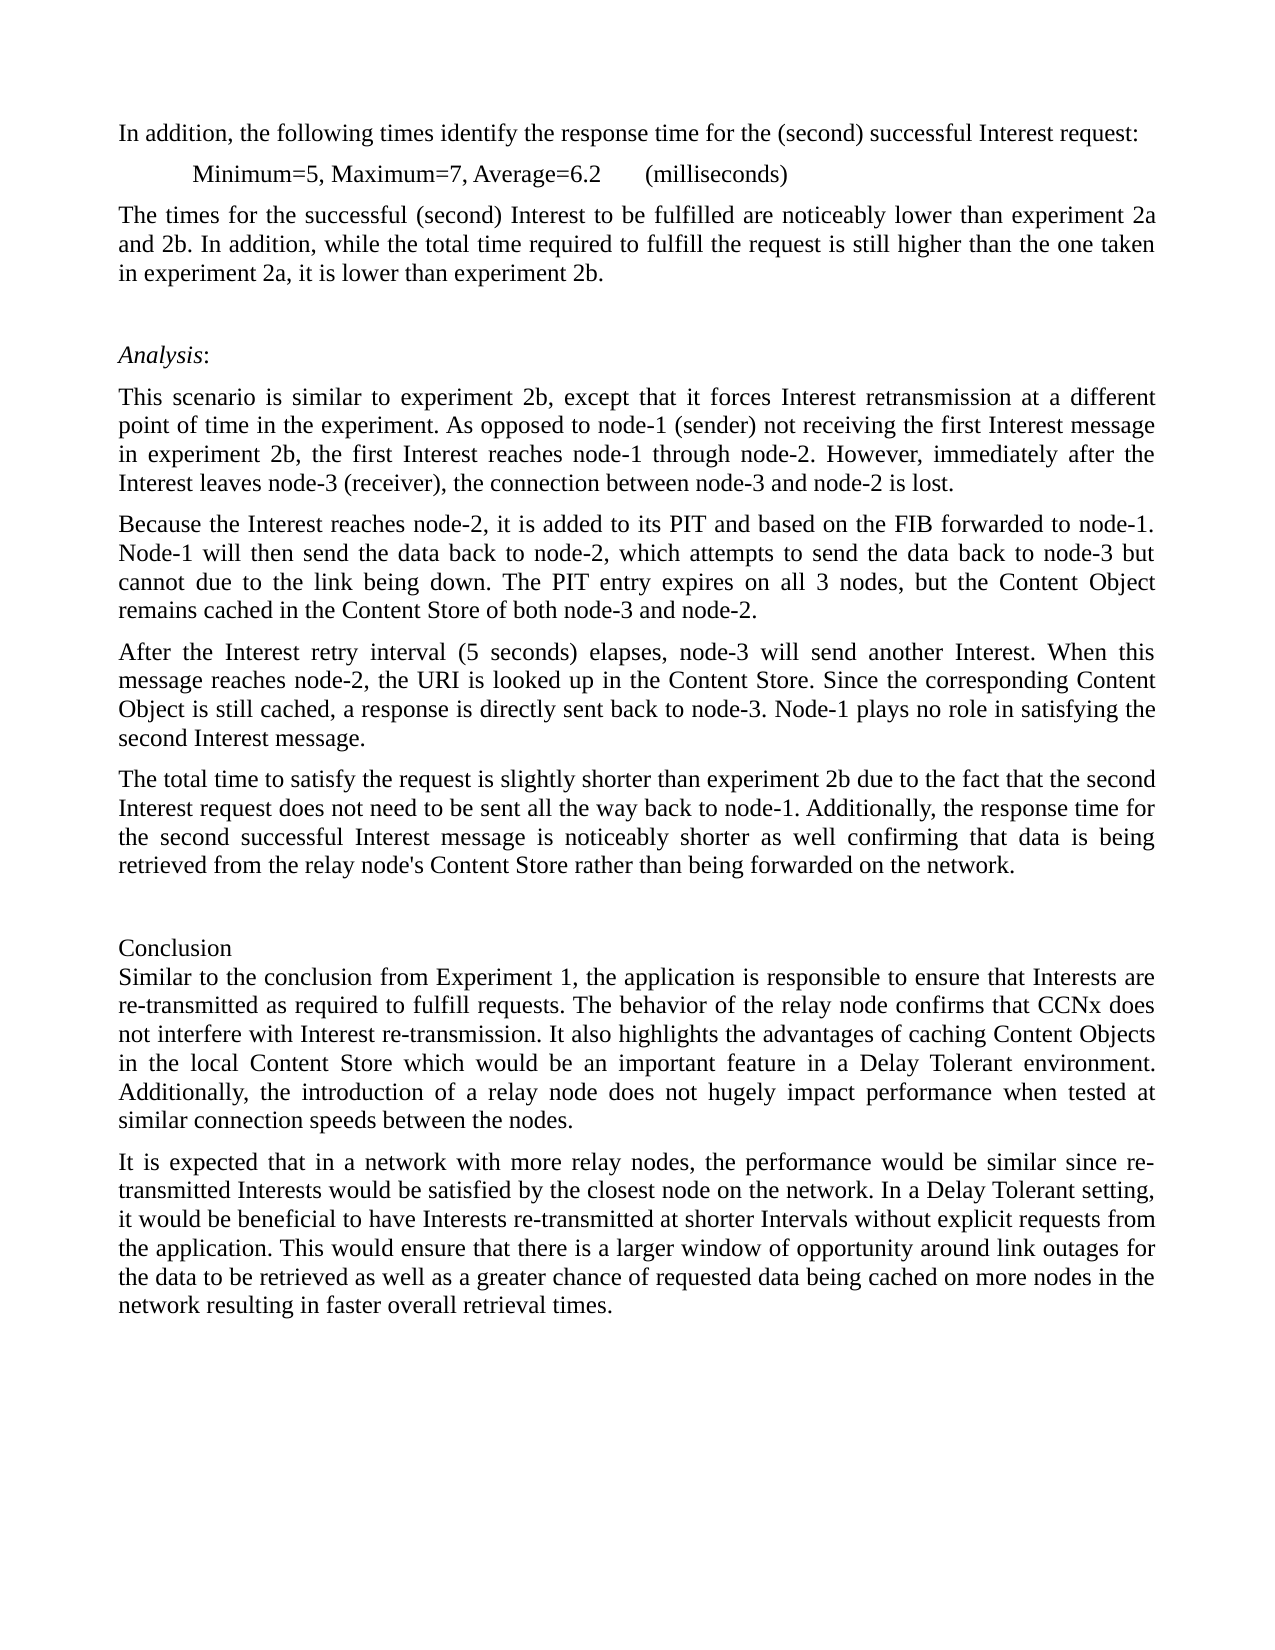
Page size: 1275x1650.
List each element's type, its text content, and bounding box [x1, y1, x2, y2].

text It is expected that in a network with more relay nodes, the performance would be similar since re-transmitted Interests would be satisfied by the closest node on the network. In a Delay Tolerant setting, it would be beneficial to have Interests re-transmitted at shorter Intervals without explicit requests from the application. This would ensure that there is a larger window of opportunity around link outages for the data to be retrieved as well as a greater chance of requested data being cached on more nodes in the network resulting in faster overall retrieval times. [118, 1147, 1157, 1319]
text In addition, the following times identify the response time for the (second) successful Interest request: [118, 118, 1157, 147]
text Minimum=5, Maximum=7, Average=6.2 (milliseconds) [118, 159, 1157, 188]
text Similar to the conclusion from Experiment 1, the application is responsible to ensure that Interests are re-transmitted as required to fulfill requests. The behavior of the relay node confirms that CCNx does not interfere with Interest re-transmission. It also highlights the advantages of caching Content Objects in the local Content Store which would be an important feature in a Delay Tolerant environment. Additionally, the introduction of a relay node does not hugely impact performance when tested at similar connection speeds between the nodes. [118, 962, 1157, 1134]
text Because the Interest reaches node-2, it is added to its PIT and based on the FIB forwarded to node-1. Node-1 will then send the data back to node-2, which attempts to send the data back to node-3 but cannot due to the link being down. The PIT entry expires on all 3 nodes, but the Content Object remains cached in the Content Store of both node-3 and node-2. [118, 509, 1157, 624]
text After the Interest retry interval (5 seconds) elapses, node-3 will send another Interest. When this message reaches node-2, the URI is looked up in the Content Store. Since the corresponding Content Object is still cached, a response is directly sent back to node-3. Node-1 plays no role in satisfying the second Interest message. [118, 637, 1157, 752]
text The total time to satisfy the request is slightly shorter than experiment 2b due to the fact that the second Interest request does not need to be sent all the way back to node-1. Additionally, the response time for the second successful Interest message is noticeably shorter as well confirming that data is being retrieved from the relay node's Content Store rather than being forwarded on the network. [118, 764, 1157, 879]
text The times for the successful (second) Interest to be fulfilled are noticeably lower than experiment 2a and 2b. In addition, while the total time required to fulfill the request is still higher than the one taken in experiment 2a, it is lower than experiment 2b. [118, 201, 1157, 287]
text This scenario is similar to experiment 2b, except that it forces Interest retransmission at a different point of time in the experiment. As opposed to node-1 (sender) not receiving the first Interest message in experiment 2b, the first Interest reaches node-1 through node-2. However, immediately after the Interest leaves node-3 (receiver), the connection between node-3 and node-2 is lost. [118, 382, 1157, 497]
text Analysis: [118, 341, 1157, 369]
text Conclusion [118, 933, 1157, 962]
